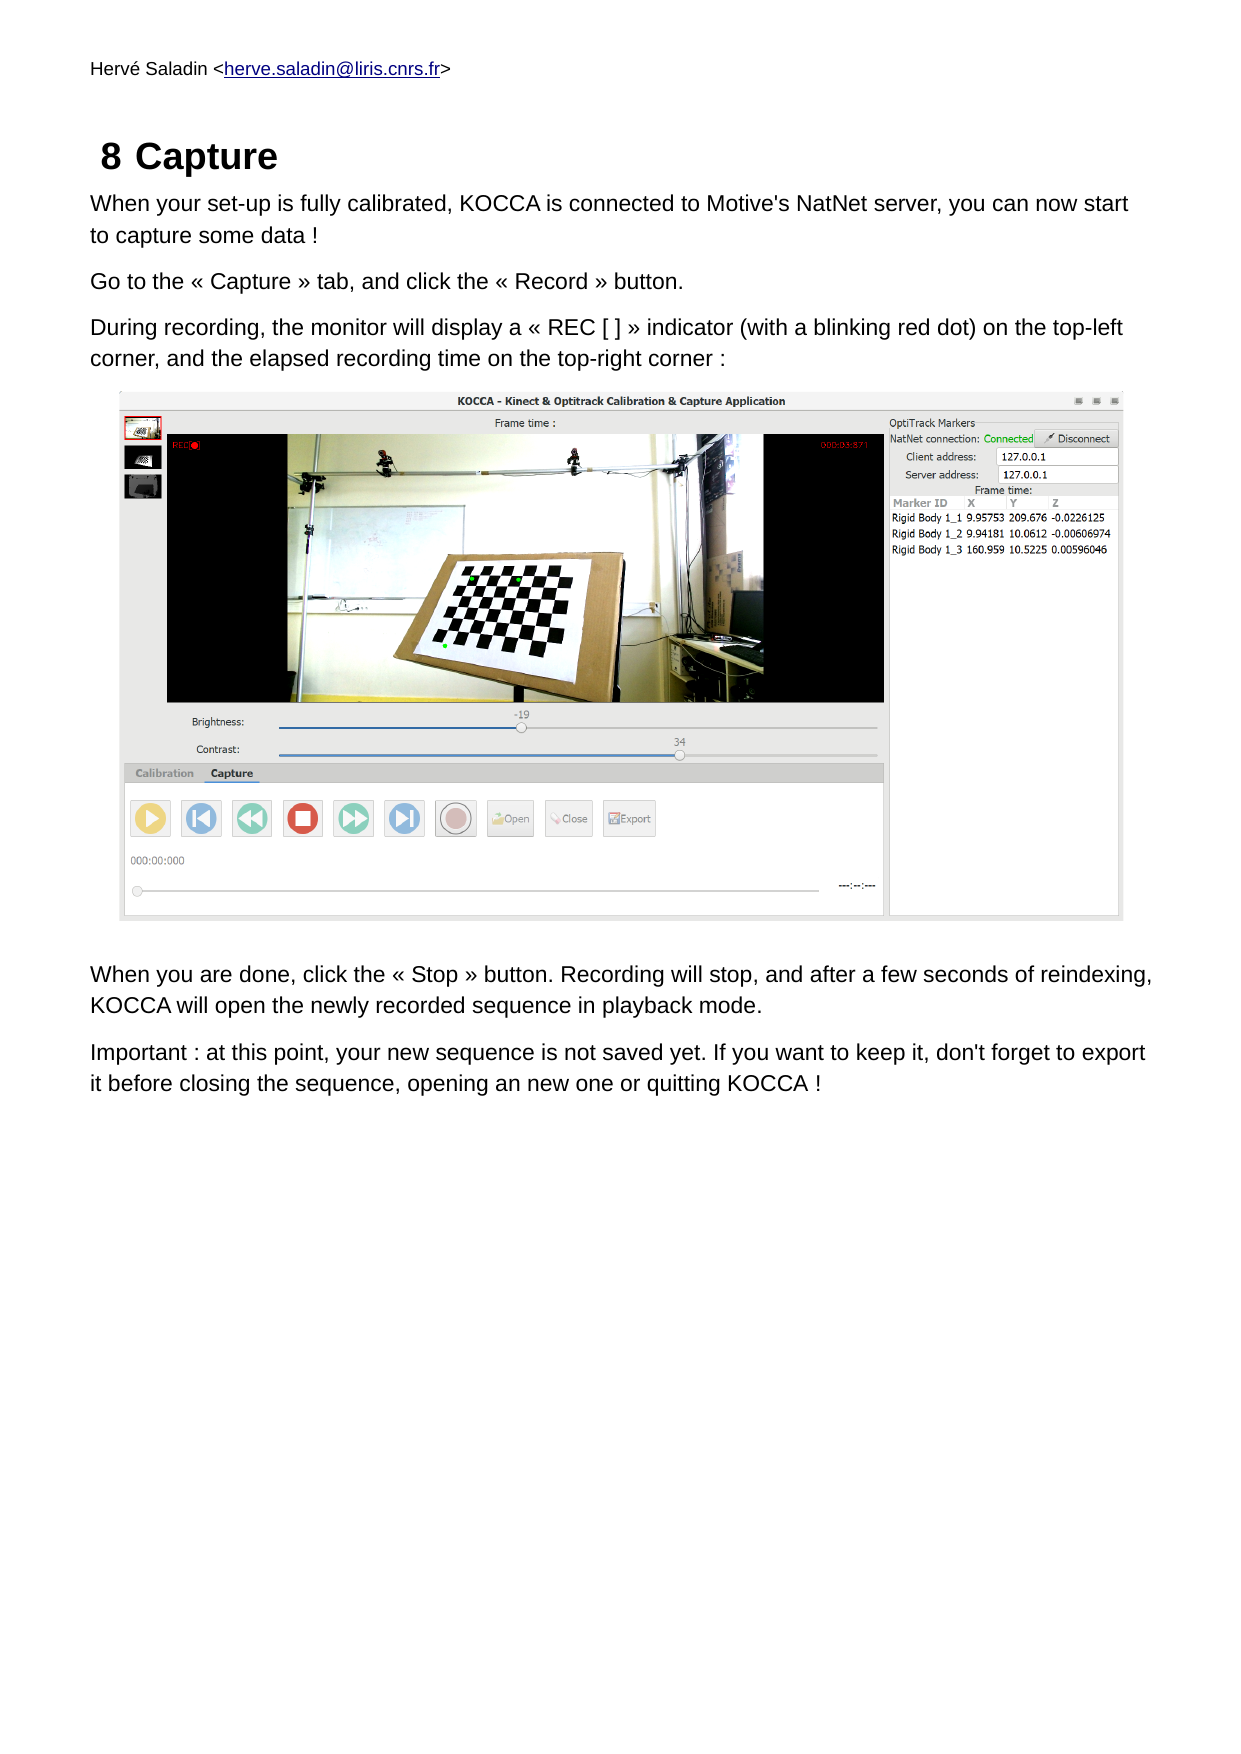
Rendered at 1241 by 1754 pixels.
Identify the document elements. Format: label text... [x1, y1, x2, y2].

subtitle Capture [90, 134, 1153, 177]
text Important : at this point, your new sequence is not saved yet. If you want to keep it, don't forget to export it before closing the sequence, opening an new one or quitting KOCCA ! [90, 1038, 1153, 1096]
text When you are done, click the « Stop » button. Recording will stop, and after a few seconds of reindexing, KOCCA will open the newly recorded sequence in playback mode. [90, 392, 1153, 1019]
text During recording, the monitor will display a « REC [ ] » indicator (with a blinking red dot) on the top-left corner, and the elapsed recording time on the top-right corner : [90, 314, 1153, 372]
picture [119, 391, 1124, 921]
text When your set-up is fully calibrated, KOCCA is connected to Motive's NatNet server, you can now start to capture some data ! [90, 190, 1153, 248]
text Go to the « Capture » tab, and click the « Record » button. [90, 268, 1153, 294]
